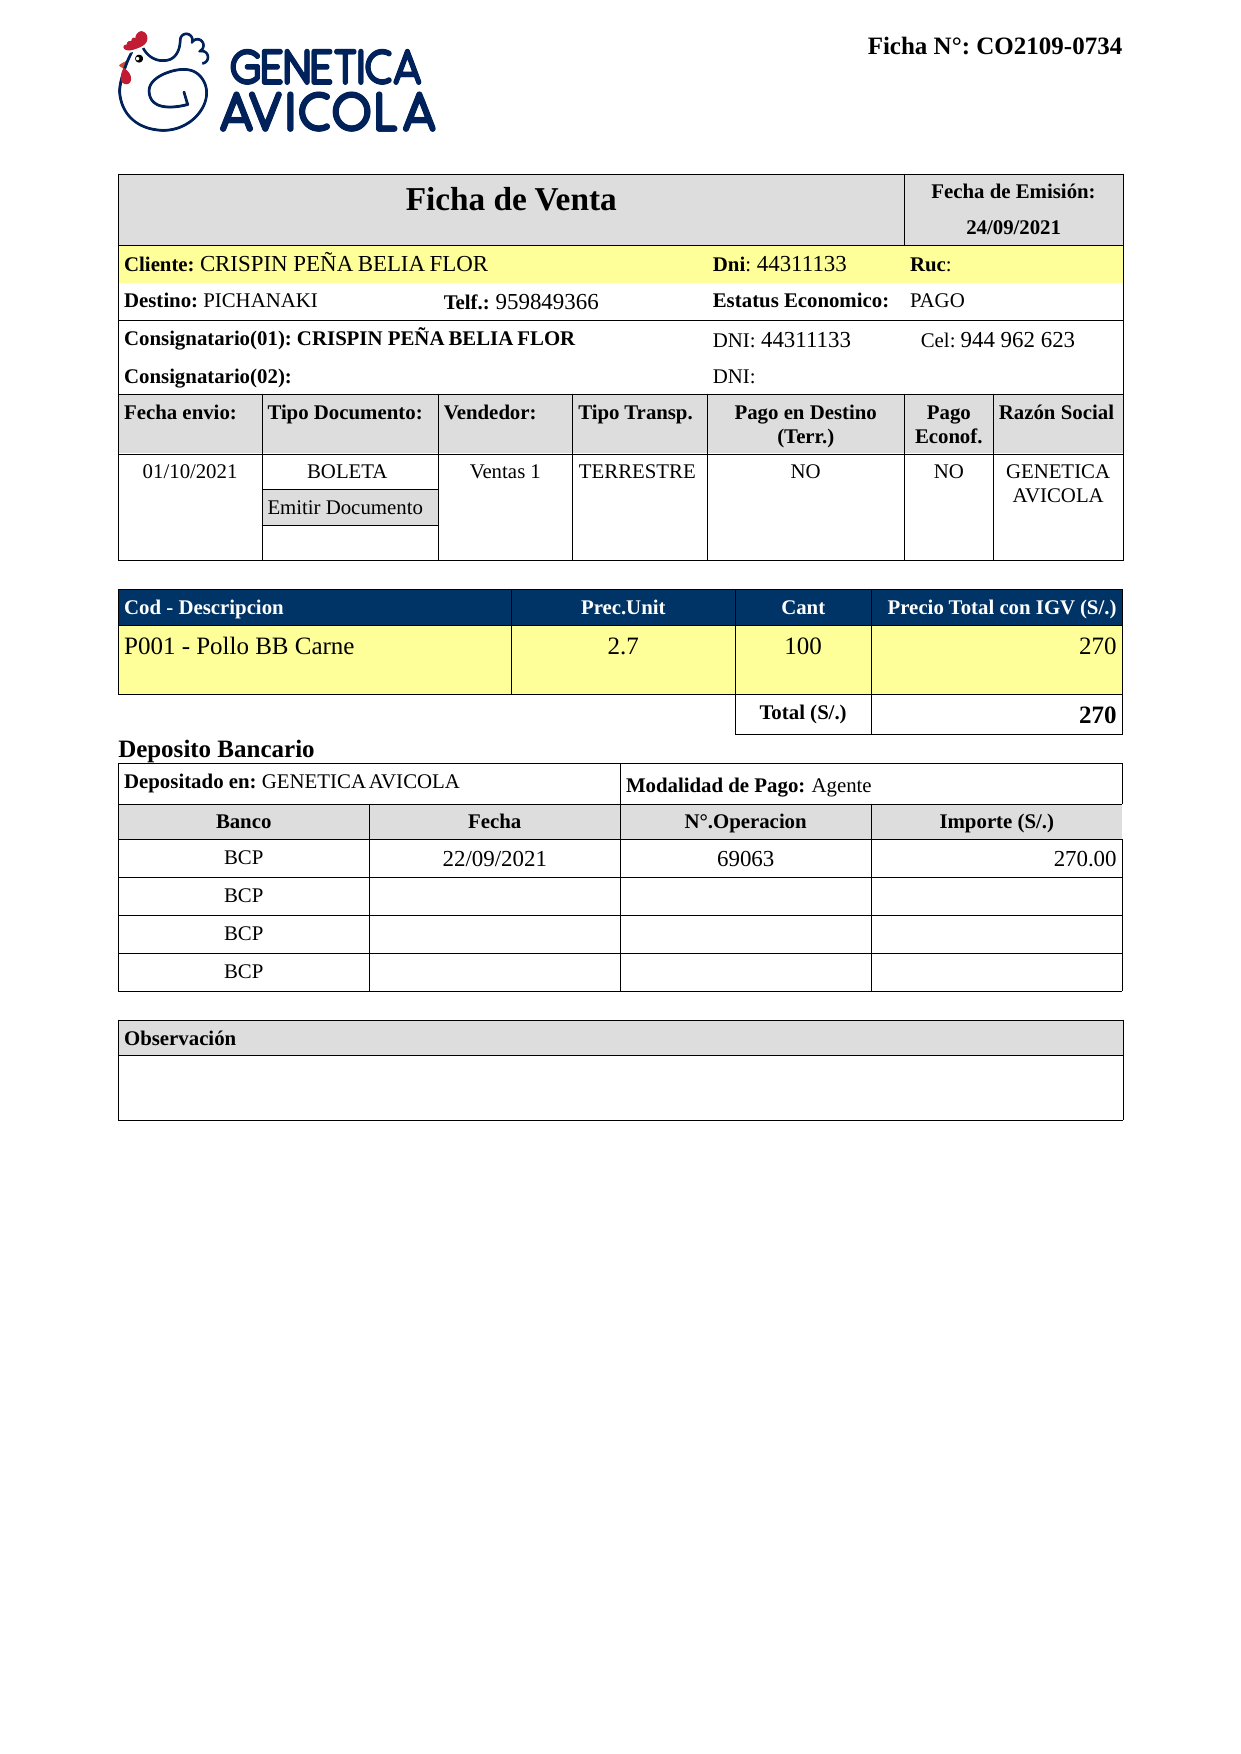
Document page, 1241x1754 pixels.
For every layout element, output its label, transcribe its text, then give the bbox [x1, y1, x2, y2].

table_cell Emitir Documento [263, 490, 438, 525]
table_header Cant [736, 590, 871, 625]
table_cell [118, 695, 511, 734]
table_cell BCP [119, 878, 369, 915]
table_cell [621, 954, 871, 991]
table_cell Dni: 44311133 [707, 246, 904, 283]
table_cell 22/09/2021 [370, 840, 620, 877]
table_cell [621, 916, 871, 953]
table_cell DNI: [707, 358, 1123, 394]
table_cell 2.7 [512, 626, 735, 694]
table_cell [119, 1056, 1123, 1119]
table_cell Pago en Destino (Terr.) [708, 395, 904, 453]
table_cell [872, 878, 1122, 915]
table_cell GENETICA AVICOLA [994, 455, 1123, 560]
table_cell Razón Social [994, 395, 1123, 453]
table_cell Banco [119, 805, 369, 839]
table_cell Fecha [370, 805, 620, 839]
table_cell Cliente: CRISPIN PEÑA BELIA FLOR [119, 246, 707, 283]
table_cell Ventas 1 [439, 455, 572, 560]
table_cell BCP [119, 840, 369, 877]
table_cell 69063 [621, 840, 871, 877]
table_header Depositado en: GENETICA AVICOLA [119, 764, 620, 803]
table_cell [872, 916, 1122, 953]
table_header Cod - Descripcion [119, 590, 511, 625]
table_cell Tipo Transp. [573, 395, 707, 453]
table_cell DNI: 44311133 [707, 321, 915, 358]
table_header Precio Total con IGV (S/.) [872, 590, 1122, 625]
table_header Ficha de Venta [119, 175, 904, 245]
table_header Fecha de Emisión: [905, 175, 1123, 209]
table_cell [370, 878, 620, 915]
table_cell NO [708, 455, 904, 560]
text Deposito Bancario [118, 734, 1122, 763]
table_cell Consignatario(02): [119, 358, 707, 394]
table_cell [511, 695, 735, 734]
picture [118, 31, 436, 132]
table_cell Pago Econof. [905, 395, 993, 453]
table_cell Destino: PICHANAKI [119, 283, 438, 320]
table_cell PAGO [904, 283, 1123, 320]
table_header Observación [119, 1021, 1123, 1055]
table_cell Total (S/.) [736, 695, 871, 734]
table_cell P001 - Pollo BB Carne [119, 626, 511, 694]
table_cell 270 [872, 695, 1122, 734]
table_cell [370, 954, 620, 991]
table_cell BCP [119, 916, 369, 953]
table_cell 270.00 [872, 840, 1122, 877]
table_header Modalidad de Pago: Agente [621, 764, 1122, 803]
table_cell 24/09/2021 [905, 209, 1123, 245]
table_cell Fecha envio: [119, 395, 262, 453]
table_cell 01/10/2021 [119, 455, 262, 560]
table_cell TERRESTRE [573, 455, 707, 560]
table_cell 100 [736, 626, 871, 694]
table_cell Tipo Documento: [263, 395, 438, 453]
table_cell Ruc: [904, 246, 1123, 283]
table_cell BCP [119, 954, 369, 991]
table_cell [872, 954, 1122, 991]
table_cell Cel: 944 962 623 [915, 321, 1123, 358]
table_cell N°.Operacion [621, 805, 871, 839]
table_cell NO [905, 455, 993, 560]
table_cell Vendedor: [439, 395, 572, 453]
table_header Prec.Unit [512, 590, 735, 625]
table_cell [370, 916, 620, 953]
table_cell Telf.: 959849366 [438, 283, 707, 320]
table_cell Consignatario(01): CRISPIN PEÑA BELIA FLOR [119, 321, 707, 358]
table_cell 270 [872, 626, 1122, 694]
table_cell [263, 526, 438, 560]
table_cell Estatus Economico: [707, 283, 904, 320]
table_cell [621, 878, 871, 915]
table_cell Importe (S/.) [872, 805, 1122, 839]
table_cell BOLETA [263, 455, 438, 489]
